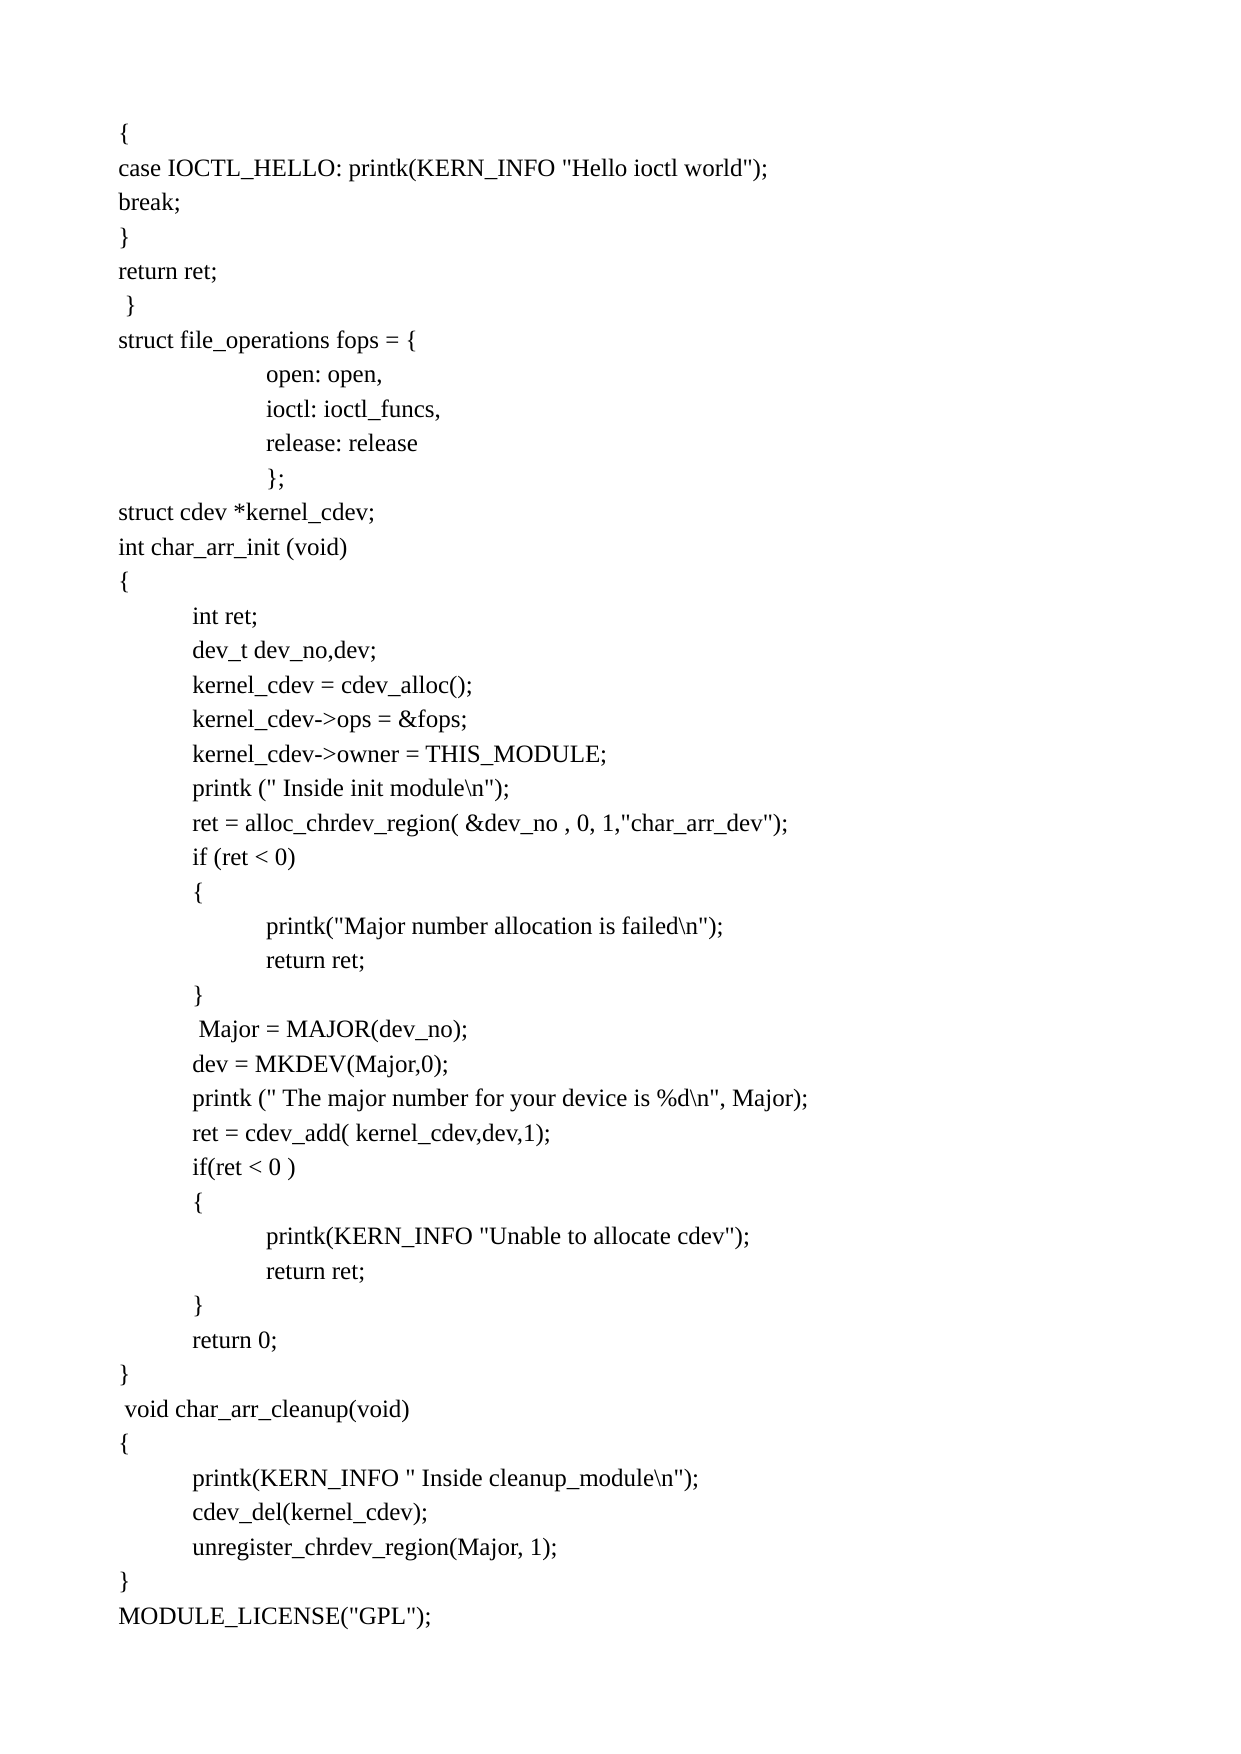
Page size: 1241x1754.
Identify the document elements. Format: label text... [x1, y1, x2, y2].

text { [118, 566, 1122, 595]
text printk("Major number allocation is failed\n"); [118, 911, 1122, 940]
text release: release [118, 428, 1122, 457]
text open: open, [118, 359, 1122, 388]
text ret = alloc_chrdev_region( &dev_no , 0, 1,"char_arr_dev"); [118, 808, 1122, 836]
text } [118, 1359, 1122, 1388]
text dev = MKDEV(Major,0); [118, 1049, 1122, 1078]
text } [118, 980, 1122, 1009]
text } [118, 222, 1122, 250]
text { [118, 1428, 1122, 1457]
text return ret; [118, 256, 1122, 285]
text printk(KERN_INFO "Unable to allocate cdev"); [118, 1221, 1122, 1250]
text } [118, 1290, 1122, 1319]
text cdev_del(kernel_cdev); [118, 1497, 1122, 1526]
text { [118, 877, 1122, 905]
text unregister_chrdev_region(Major, 1); [118, 1532, 1122, 1561]
text int ret; [118, 601, 1122, 629]
text void char_arr_cleanup(void) [118, 1394, 1122, 1423]
text kernel_cdev->owner = THIS_MODULE; [118, 739, 1122, 767]
text if (ret < 0) [118, 842, 1122, 871]
text return 0; [118, 1325, 1122, 1354]
text kernel_cdev->ops = &fops; [118, 704, 1122, 733]
text printk(KERN_INFO " Inside cleanup_module\n"); [118, 1463, 1122, 1492]
text ioctl: ioctl_funcs, [118, 394, 1122, 423]
text dev_t dev_no,dev; [118, 635, 1122, 664]
text return ret; [118, 946, 1122, 974]
text kernel_cdev = cdev_alloc(); [118, 670, 1122, 698]
text case IOCTL_HELLO: printk(KERN_INFO "Hello ioctl world"); [118, 153, 1122, 181]
text struct file_operations fops = { [118, 325, 1122, 354]
text Major = MAJOR(dev_no); [118, 1014, 1122, 1043]
text printk (" Inside init module\n"); [118, 773, 1122, 802]
text return ret; [118, 1256, 1122, 1285]
text int char_arr_init (void) [118, 532, 1122, 561]
text MODULE_LICENSE("GPL"); [118, 1601, 1122, 1629]
text { [118, 118, 1122, 147]
text }; [118, 463, 1122, 492]
text if(ret < 0 ) [118, 1152, 1122, 1181]
text } [118, 291, 1122, 319]
text ret = cdev_add( kernel_cdev,dev,1); [118, 1118, 1122, 1147]
text printk (" The major number for your device is %d\n", Major); [118, 1083, 1122, 1112]
text } [118, 1566, 1122, 1595]
text { [118, 1187, 1122, 1216]
text break; [118, 187, 1122, 216]
text struct cdev *kernel_cdev; [118, 497, 1122, 526]
